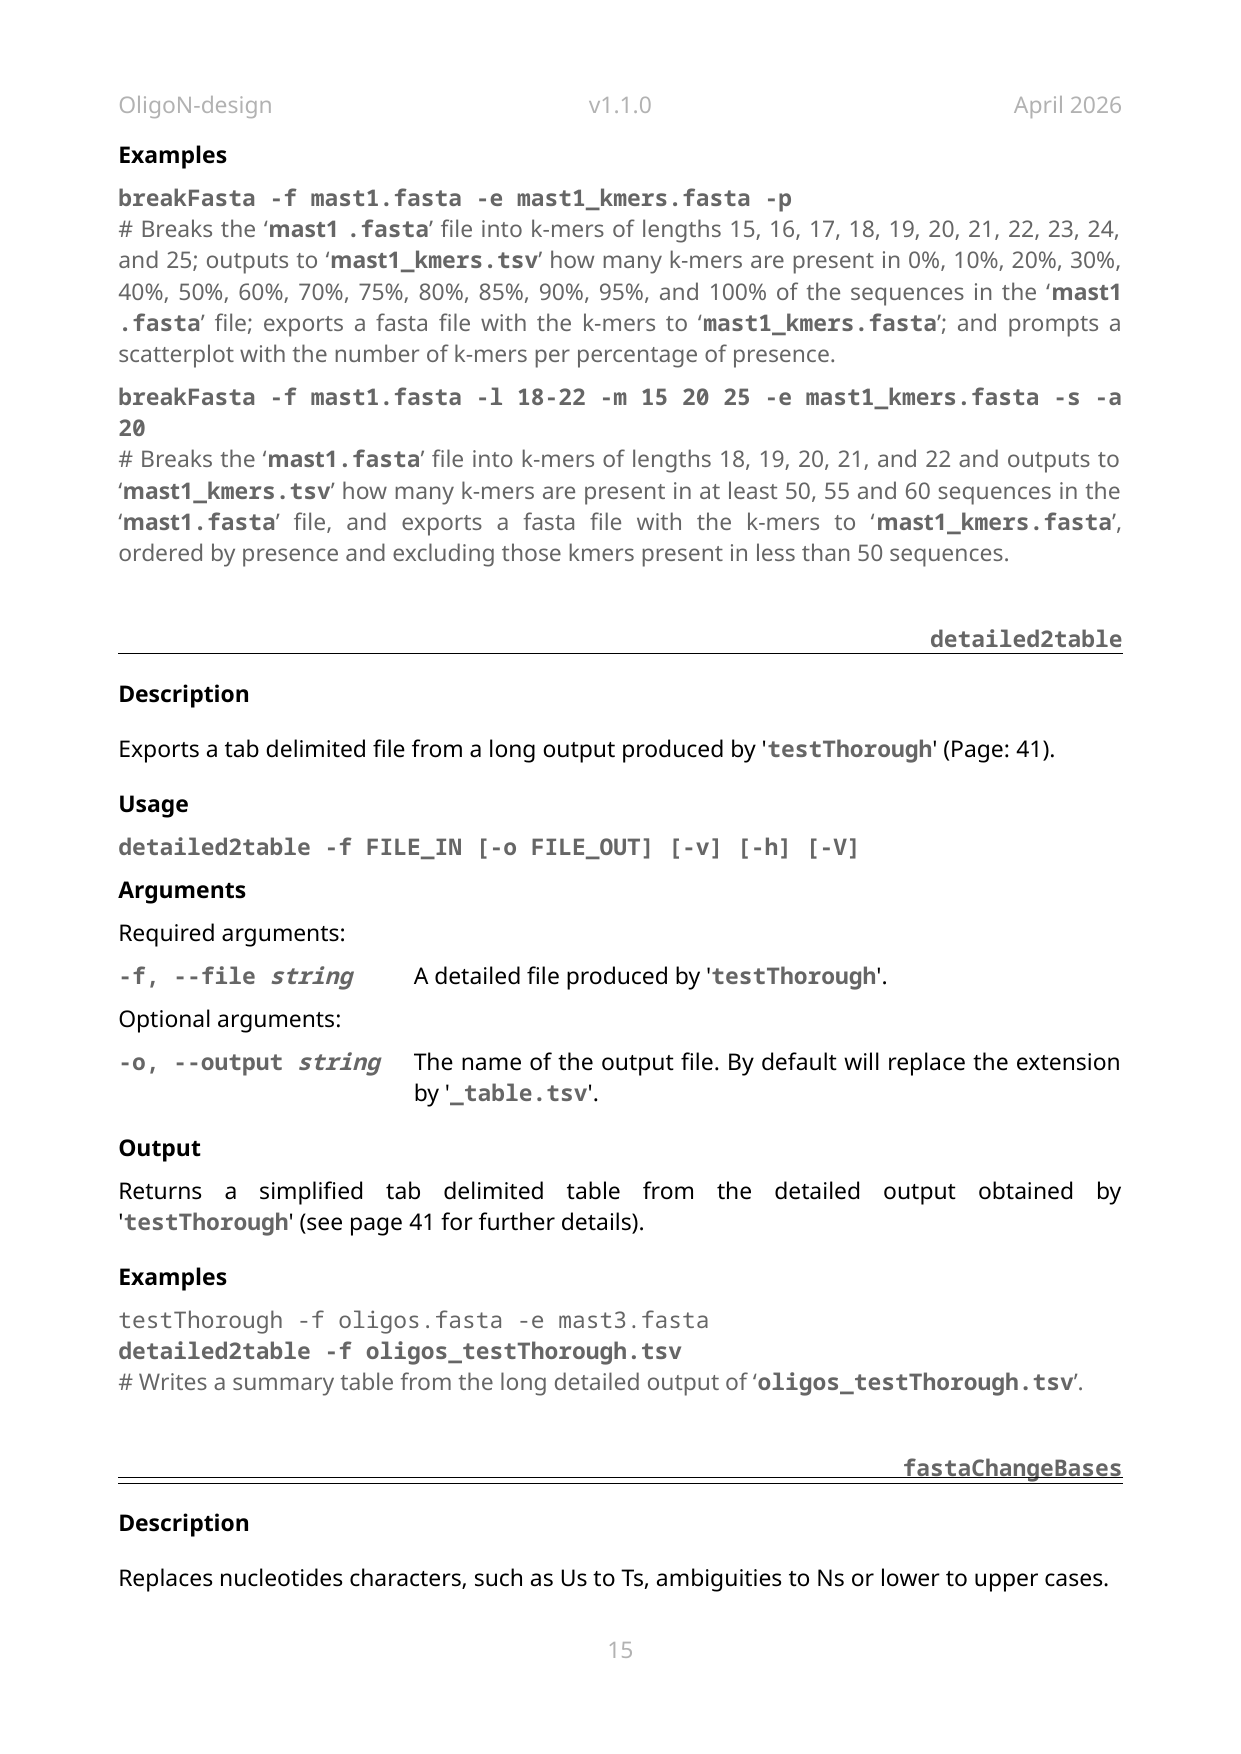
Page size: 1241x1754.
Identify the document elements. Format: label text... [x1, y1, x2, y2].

text breakFasta -f mast1.fasta -e mast1_kmers.fasta -p [118, 182, 1122, 213]
text # Breaks the ‘mast1.fasta’ file into k-mers of lengths 18, 19, 20, 21, and 22 and outputs to ‘mast1_kmers.tsv’ how many k-mers are present in at least 50, 55 and 60 sequences in the ‘mast1.fasta’ file, and exports a fasta file with the k-mers to ‘mast1_kmers.fasta’, ordered by presence and excluding those kmers present in less than 50 sequences. [118, 443, 1122, 568]
text # Breaks the ‘mast1 .fasta’ file into k-mers of lengths 15, 16, 17, 18, 19, 20, 21, 22, 23, 24, and 25; outputs to ‘mast1_kmers.tsv’ how many k-mers are present in 0%, 10%, 20%, 30%, 40%, 50%, 60%, 70%, 75%, 80%, 85%, 90%, 95%, and 100% of the sequences in the ‘mast1 .fasta’ file; exports a fasta file with the k-mers to ‘mast1_kmers.fasta’; and prompts a scatterplot with the number of k-mers per percentage of presence. [118, 213, 1122, 369]
text Replaces nucleotides characters, such as Us to Ts, ambiguities to Ns or lower to upper cases. [118, 1562, 1122, 1593]
text -o, --output string The name of the output file. By default will replace the extension by '_table.tsv'. [118, 1046, 1122, 1108]
text Description [118, 678, 1122, 709]
text fastaChangeBases [118, 1452, 1122, 1477]
text Arguments [118, 874, 1122, 905]
text breakFasta -f mast1.fasta -l 18-22 -m 15 20 25 -e mast1_kmers.fasta -s -a 20 [118, 381, 1122, 443]
text detailed2table [118, 623, 1122, 653]
text Returns a simplified tab delimited table from the detailed output obtained by 'testThorough' (see page 40 for further details). [118, 1175, 1122, 1237]
text detailed2table -f oligos_testThorough.tsv [118, 1335, 1122, 1366]
text -f, --file string A detailed file produced by 'testThorough'. [118, 960, 1122, 991]
text detailed2table -f FILE_IN [-o FILE_OUT] [-v] [-h] [-V] [118, 831, 1122, 862]
text testThorough -f oligos.fasta -e mast3.fasta [118, 1304, 1122, 1335]
text Examples [118, 1261, 1122, 1292]
text [118, 1478, 1122, 1483]
text # Writes a summary table from the long detailed output of ‘oligos_testThorough.tsv’. [118, 1366, 1122, 1398]
text Description [118, 1507, 1122, 1538]
text Required arguments: [118, 917, 1122, 948]
text Exports a tab delimited file from a long output produced by 'testThorough' (Page: 40). [118, 733, 1122, 764]
text Optional arguments: [118, 1003, 1122, 1034]
text Usage [118, 788, 1122, 819]
text Examples [118, 139, 1122, 170]
text Output [118, 1132, 1122, 1163]
